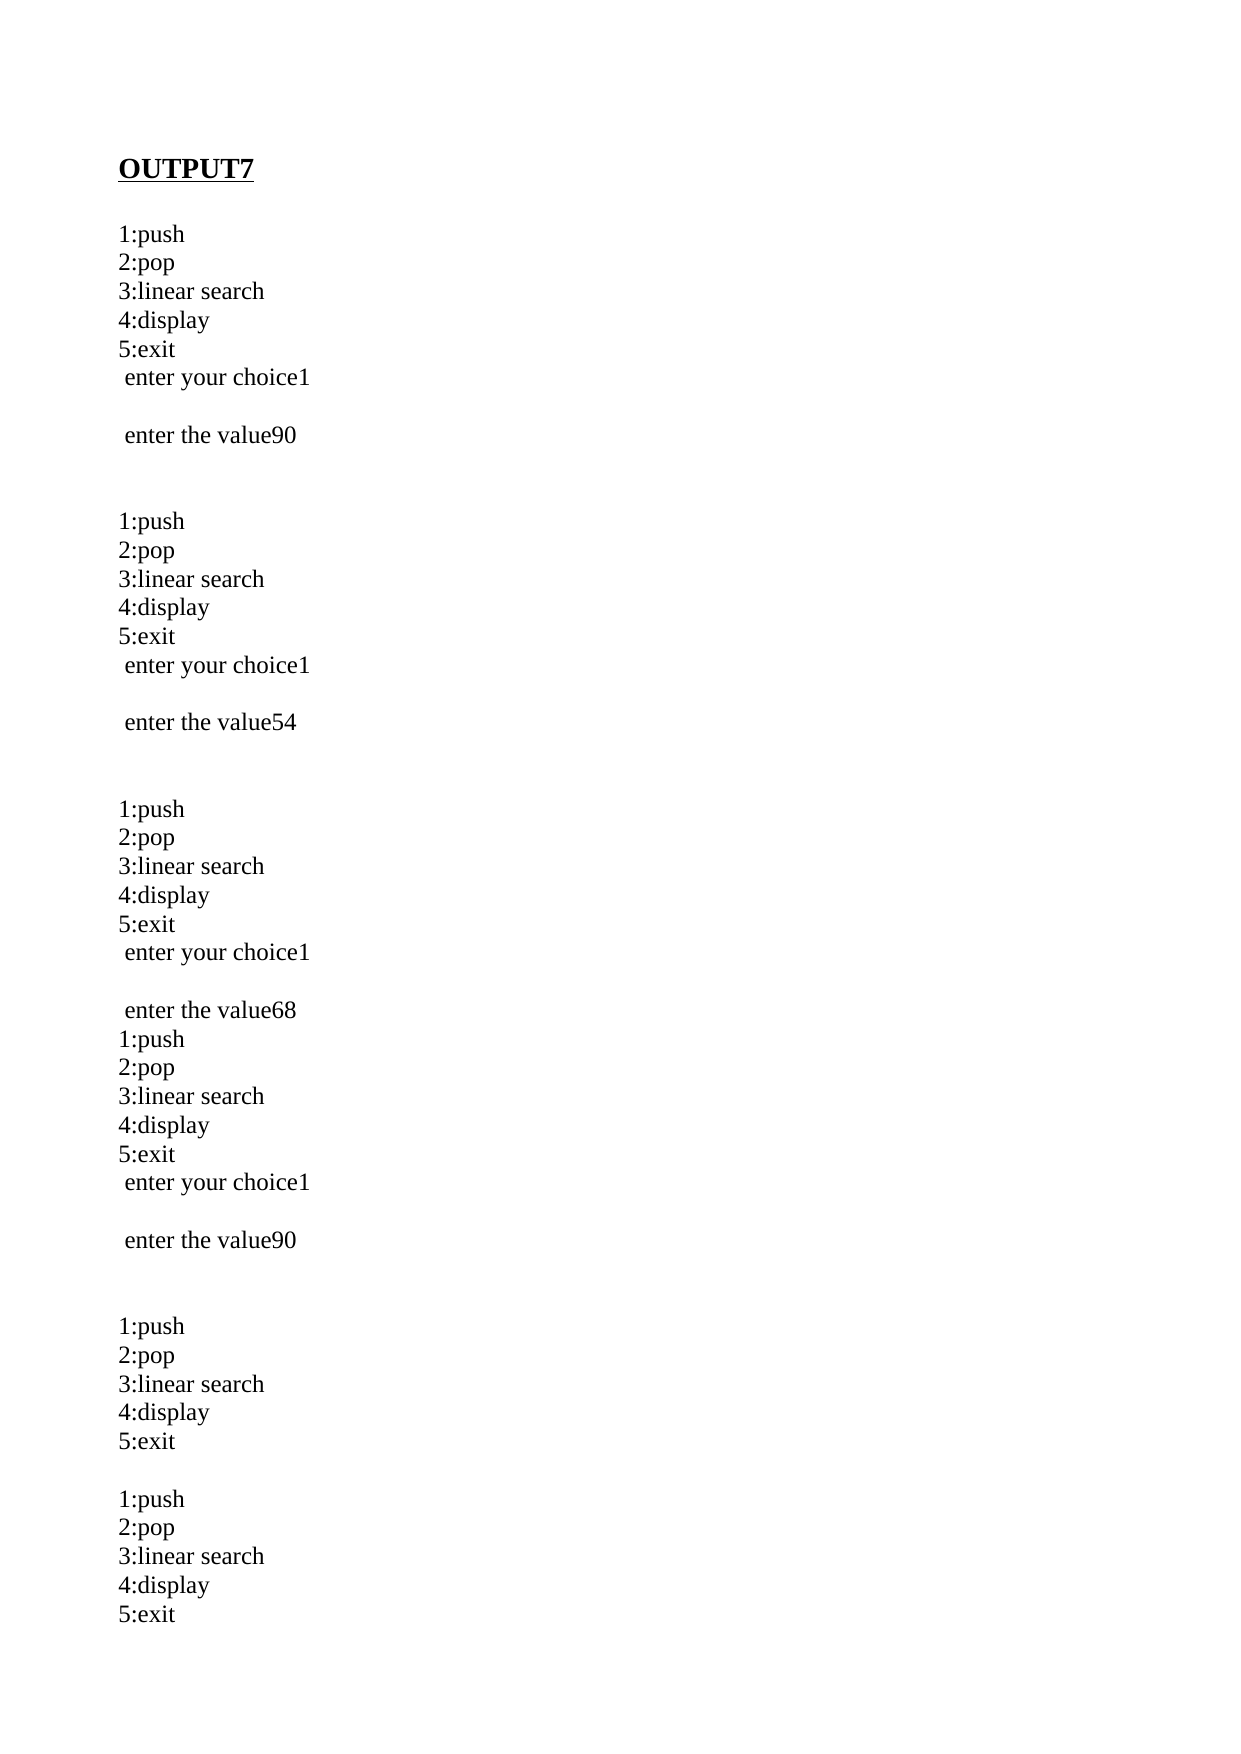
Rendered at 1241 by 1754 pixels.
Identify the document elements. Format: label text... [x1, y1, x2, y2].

text enter your choice1 [118, 1167, 1122, 1196]
text OUTPUT7 [118, 152, 1122, 185]
text 3:linear search [118, 1081, 1122, 1110]
text 3:linear search [118, 851, 1122, 880]
text 3:linear search [118, 276, 1122, 305]
text 4:display [118, 1570, 1122, 1599]
text 2:pop [118, 247, 1122, 276]
text 1:push [118, 219, 1122, 247]
text 5:exit [118, 1599, 1122, 1627]
text enter your choice1 [118, 362, 1122, 391]
text 3:linear search [118, 564, 1122, 592]
text 5:exit [118, 621, 1122, 650]
text enter the value68 [118, 995, 1122, 1024]
text 4:display [118, 880, 1122, 909]
text 1:push [118, 506, 1122, 535]
text enter the value90 [118, 420, 1122, 449]
text 4:display [118, 1397, 1122, 1426]
text 4:display [118, 592, 1122, 621]
text 1:push [118, 794, 1122, 822]
text enter the value90 [118, 1225, 1122, 1254]
text 4:display [118, 305, 1122, 334]
text 5:exit [118, 1139, 1122, 1167]
text 1:push [118, 1311, 1122, 1340]
text 2:pop [118, 535, 1122, 564]
text 5:exit [118, 334, 1122, 362]
text 4:display [118, 1110, 1122, 1139]
text enter the value54 [118, 707, 1122, 736]
text 2:pop [118, 1052, 1122, 1081]
text 5:exit [118, 909, 1122, 937]
text 3:linear search [118, 1369, 1122, 1397]
text 5:exit [118, 1426, 1122, 1455]
text 1:push [118, 1484, 1122, 1512]
text 1:push [118, 1024, 1122, 1052]
text enter your choice1 [118, 650, 1122, 679]
text 2:pop [118, 822, 1122, 851]
text 3:linear search [118, 1541, 1122, 1570]
text enter your choice1 [118, 937, 1122, 966]
text 2:pop [118, 1512, 1122, 1541]
text 2:pop [118, 1340, 1122, 1369]
